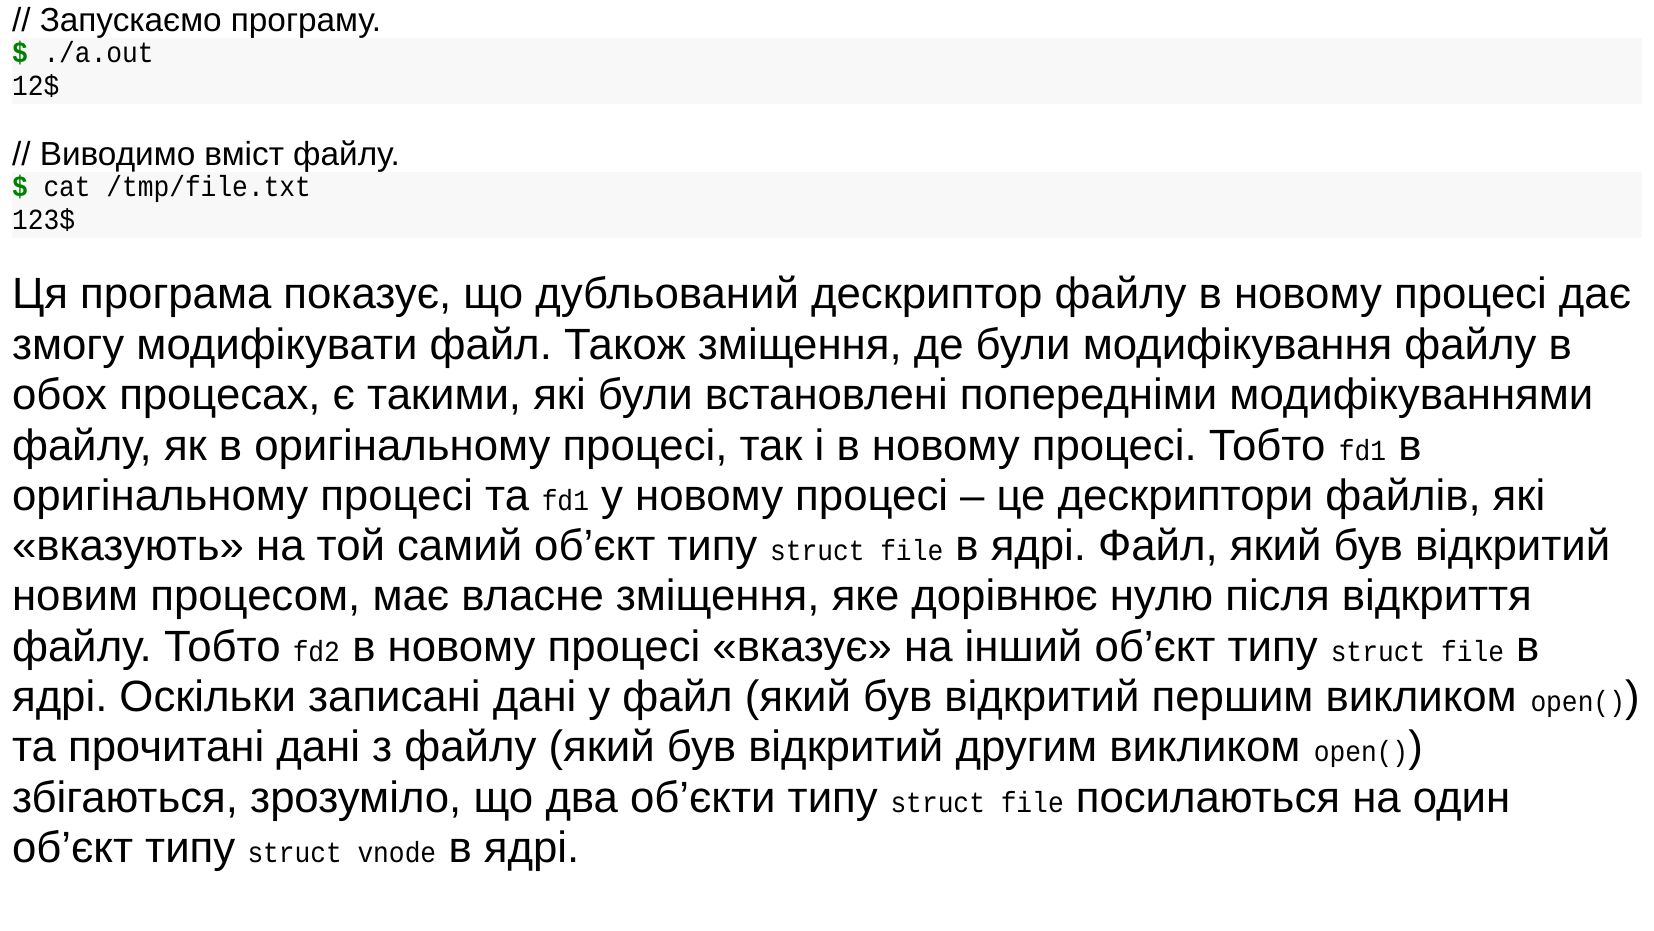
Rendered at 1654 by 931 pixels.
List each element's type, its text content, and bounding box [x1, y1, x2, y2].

text 123$ [12, 205, 1642, 238]
text $ cat /tmp/file.txt [12, 172, 1642, 205]
text Ця програма показує, що дубльований дескриптор файлу в новому процесі дає змогу модифікувати файл. Також зміщення, де були модифікування файлу в обох процесах, є такими, які були встановлені попередніми модифікуваннями файлу, як в оригінальному процесі, так і в новому процесі. Тобто fd1 в оригінальному процесі та fd1 у новому процесі – це дескриптори файлів, які «вказують» на той самий об’єкт типу struct file в ядрі. Файл, який був відкритий новим процесом, має власне зміщення, яке дорівнює нулю після відкриття файлу. Тобто fd2 в новому процесі «вказує» на інший об’єкт типу struct file в ядрі. Оскільки записані дані у файл (який був відкритий першим викликом open()) та прочитані дані з файлу (який був відкритий другим викликом open()) збігаються, зрозуміло, що два об’єкти типу struct file посилаються на один об’єкт типу struct vnode в ядрі. [12, 268, 1642, 872]
text $ ./a.out [12, 38, 1642, 71]
text // Виводимо вміст файлу. [12, 134, 1642, 172]
text 12$ [12, 71, 1642, 104]
text // Запускаємо програму. [12, 0, 1642, 38]
